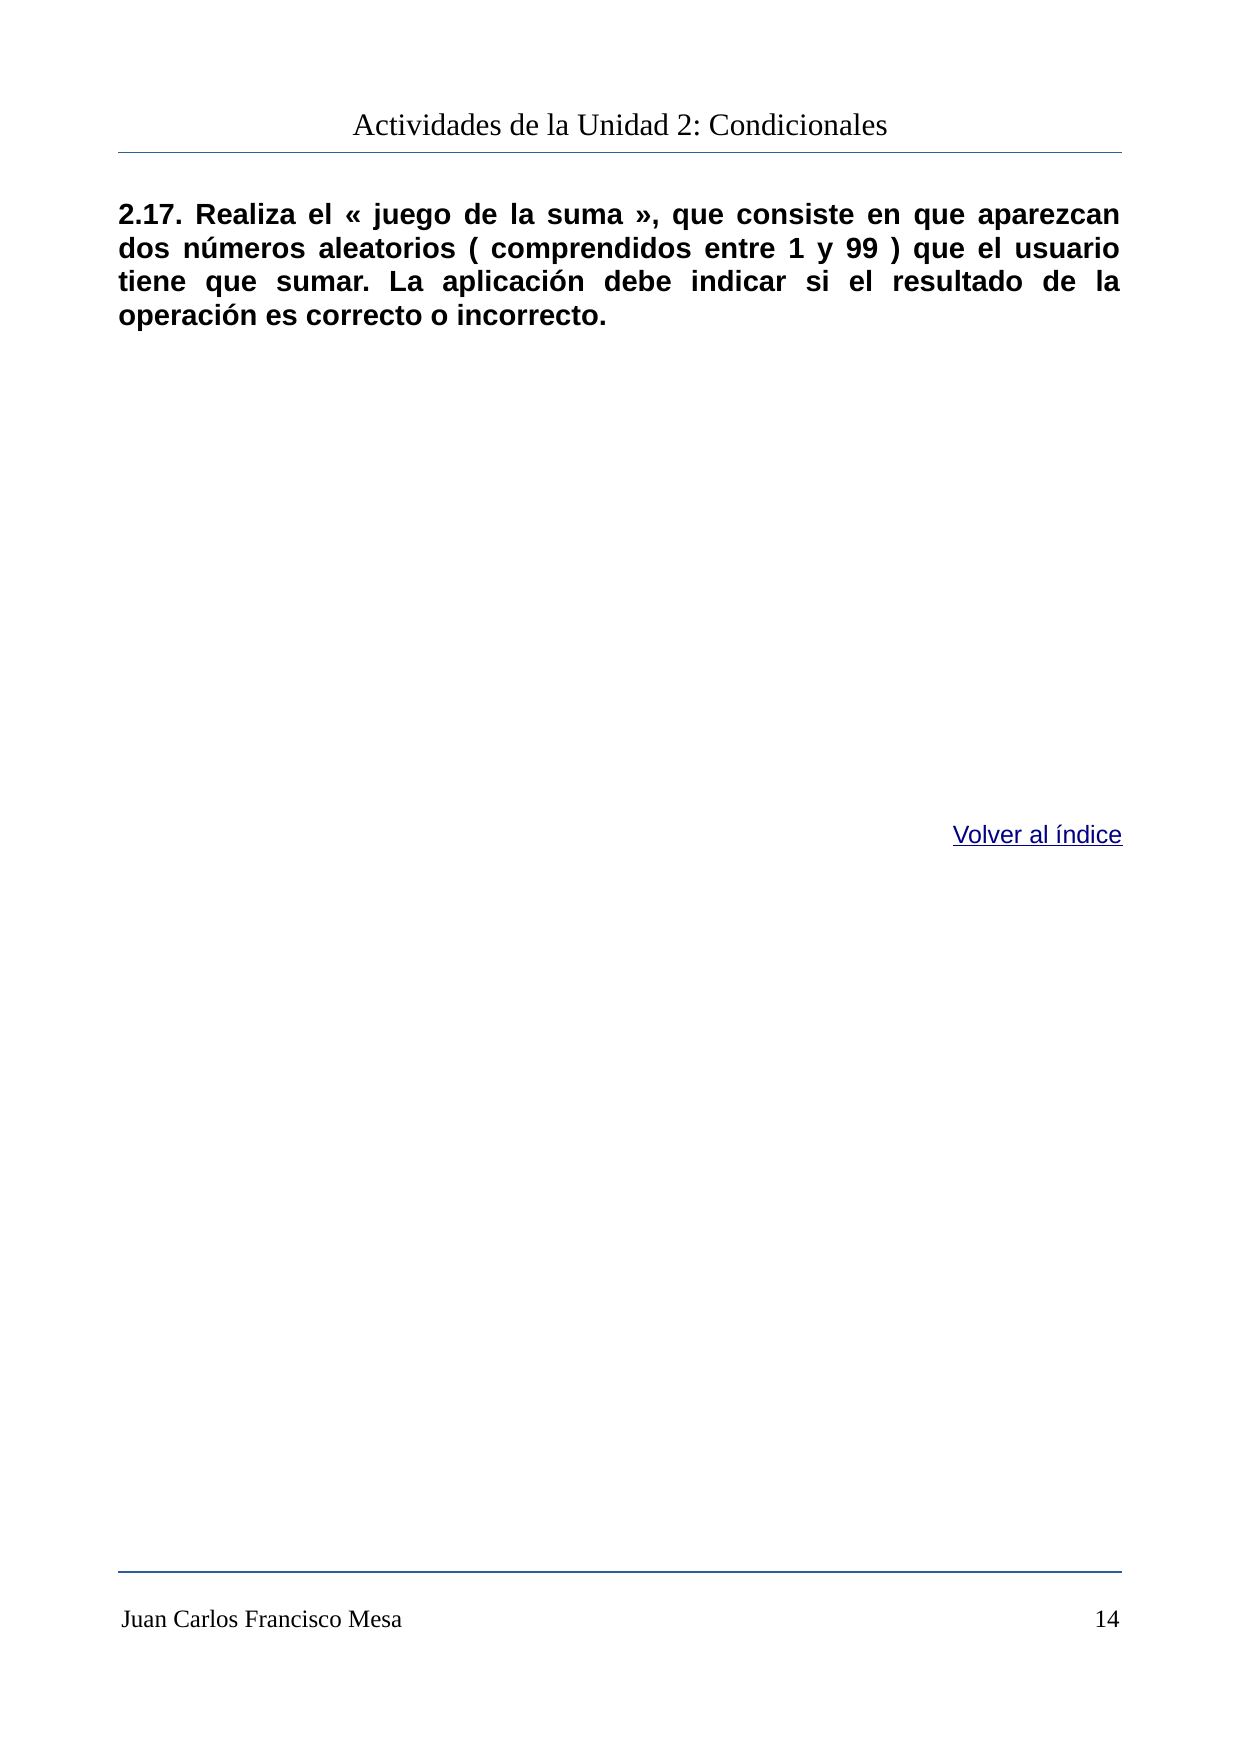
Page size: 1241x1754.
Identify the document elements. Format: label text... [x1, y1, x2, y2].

subtitle 2.17. Realiza el « juego de la suma », que consiste en que aparezcan dos números aleatorios ( comprendidos entre 1 y 99 ) que el usuario tiene que sumar. La aplicación debe indicar si el resultado de la operación es correcto o incorrecto. [118, 197, 1122, 332]
text Volver al índice [118, 820, 1122, 849]
